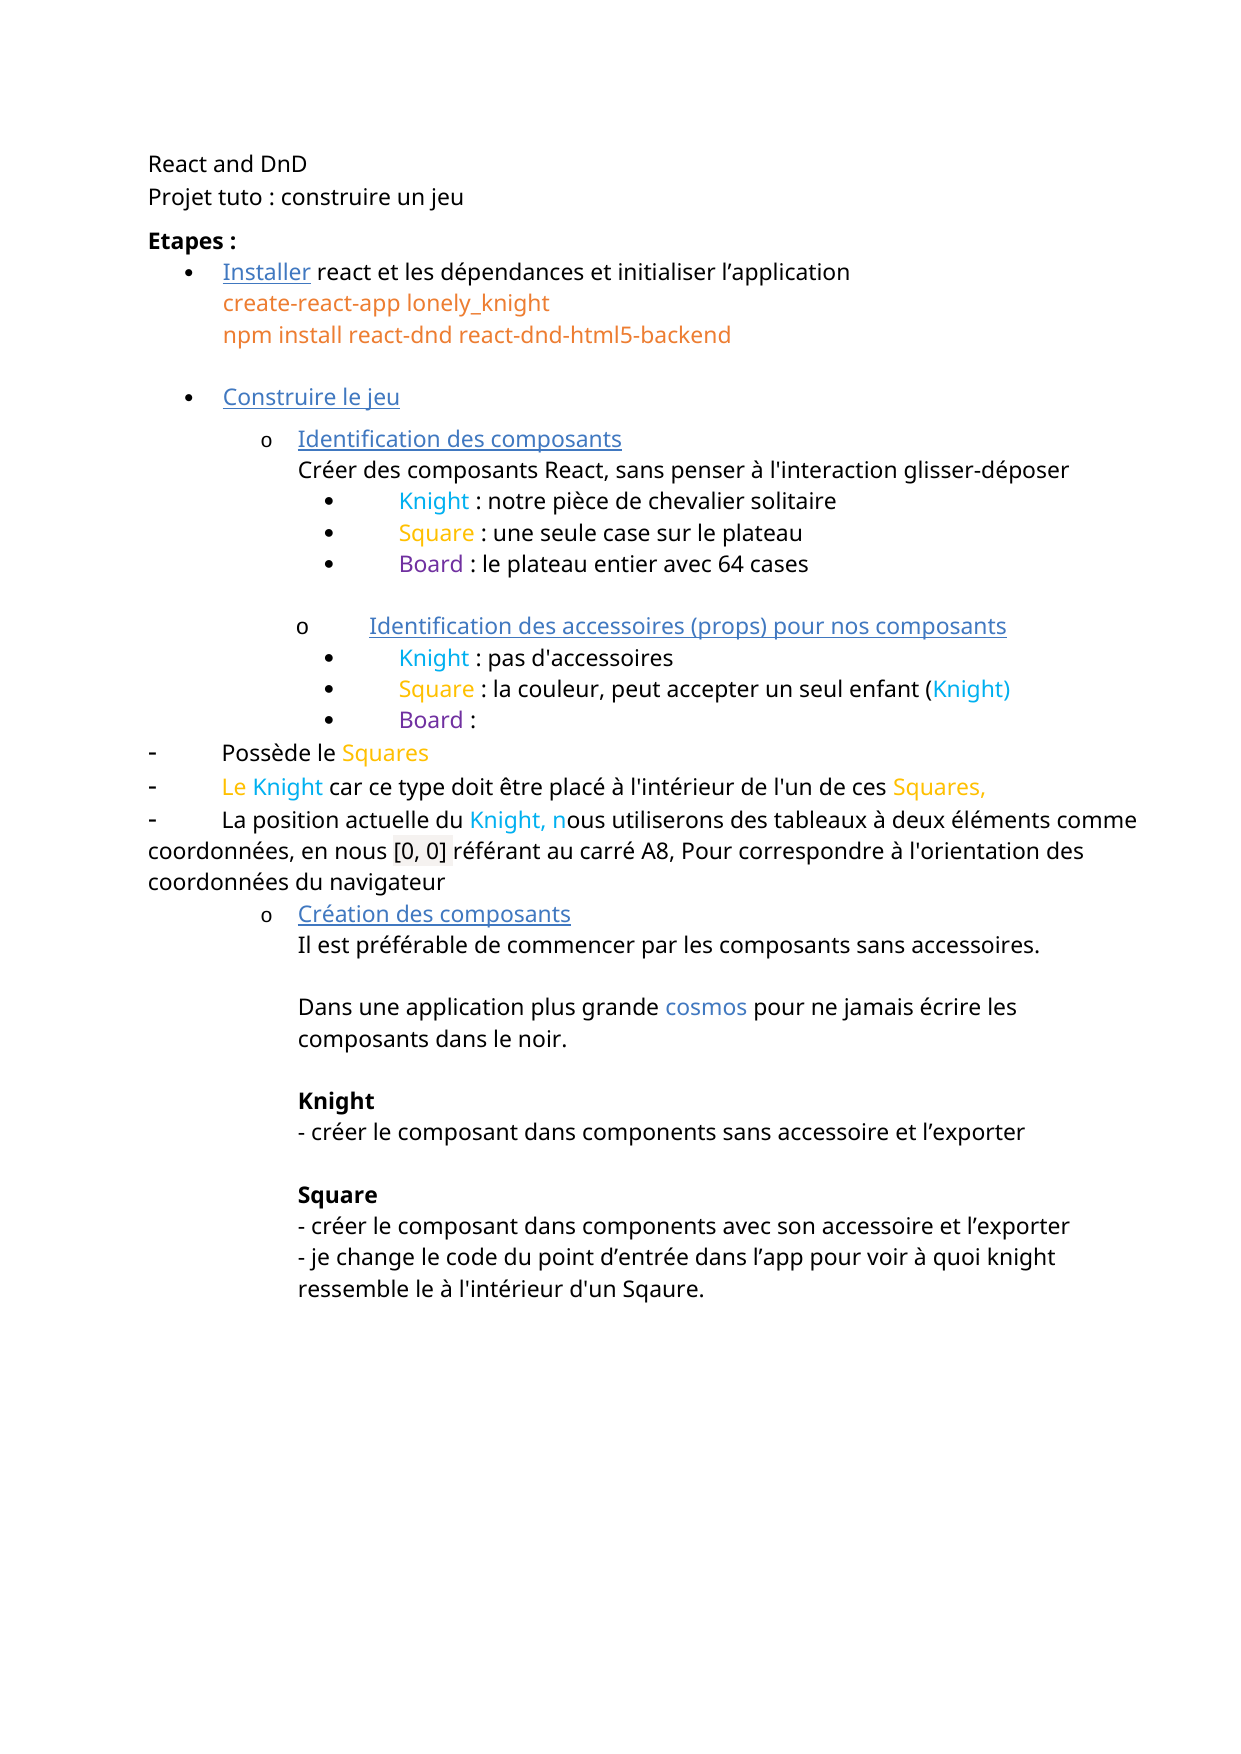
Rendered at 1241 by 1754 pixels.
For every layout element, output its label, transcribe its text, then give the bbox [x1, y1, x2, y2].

list Création des composants [260, 898, 1093, 929]
text - je change le code du point d’entrée dans l’app pour voir à quoi knight ressemble le à l'intérieur d'un Sqaure. [298, 1241, 1093, 1304]
text npm install react-dnd react-dnd-html5-backend [223, 319, 1093, 350]
list Identification des composants [260, 423, 1093, 454]
text Il est préférable de commencer par les composants sans accessoires. [298, 929, 1093, 960]
text Créer des composants React, sans penser à l'interaction glisser-déposer [298, 454, 1093, 485]
text Projet tuto : construire un jeu [148, 181, 1093, 212]
list Possède le Squares [148, 735, 1211, 769]
text - créer le composant dans components avec son accessoire et l’exporter [298, 1210, 1093, 1241]
list Square : une seule case sur le plateau [325, 517, 1093, 548]
list Identification des accessoires (props) pour nos composants [295, 610, 1093, 642]
list La position actuelle du Knight, nous utiliserons des tableaux à deux éléments comme coordonnées, en nous [0, 0] référant au carré A8, Pour correspondre à l'orientation des coordonnées du navigateur [148, 802, 1211, 898]
list Installer react et les dépendances et initialiser l’application [185, 256, 1093, 287]
list Construire le jeu [185, 381, 1093, 412]
text React and DnD [148, 148, 1093, 179]
list Knight : notre pièce de chevalier solitaire [325, 485, 1093, 517]
text create-react-app lonely_knight [223, 287, 1093, 319]
text Dans une application plus grande cosmos pour ne jamais écrire les composants dans le noir. [298, 991, 1093, 1054]
list Board : le plateau entier avec 64 cases [325, 548, 1093, 579]
text Square [298, 1179, 1093, 1210]
list Le Knight car ce type doit être placé à l'intérieur de l'un de ces Squares, [148, 769, 1211, 802]
list Board : [325, 704, 1211, 735]
text - créer le composant dans components sans accessoire et l’exporter [298, 1116, 1093, 1148]
list Square : la couleur, peut accepter un seul enfant (Knight) [325, 673, 1211, 704]
text Knight [298, 1085, 1093, 1116]
text Etapes : [148, 225, 1093, 256]
list Knight : pas d'accessoires [325, 642, 1093, 673]
